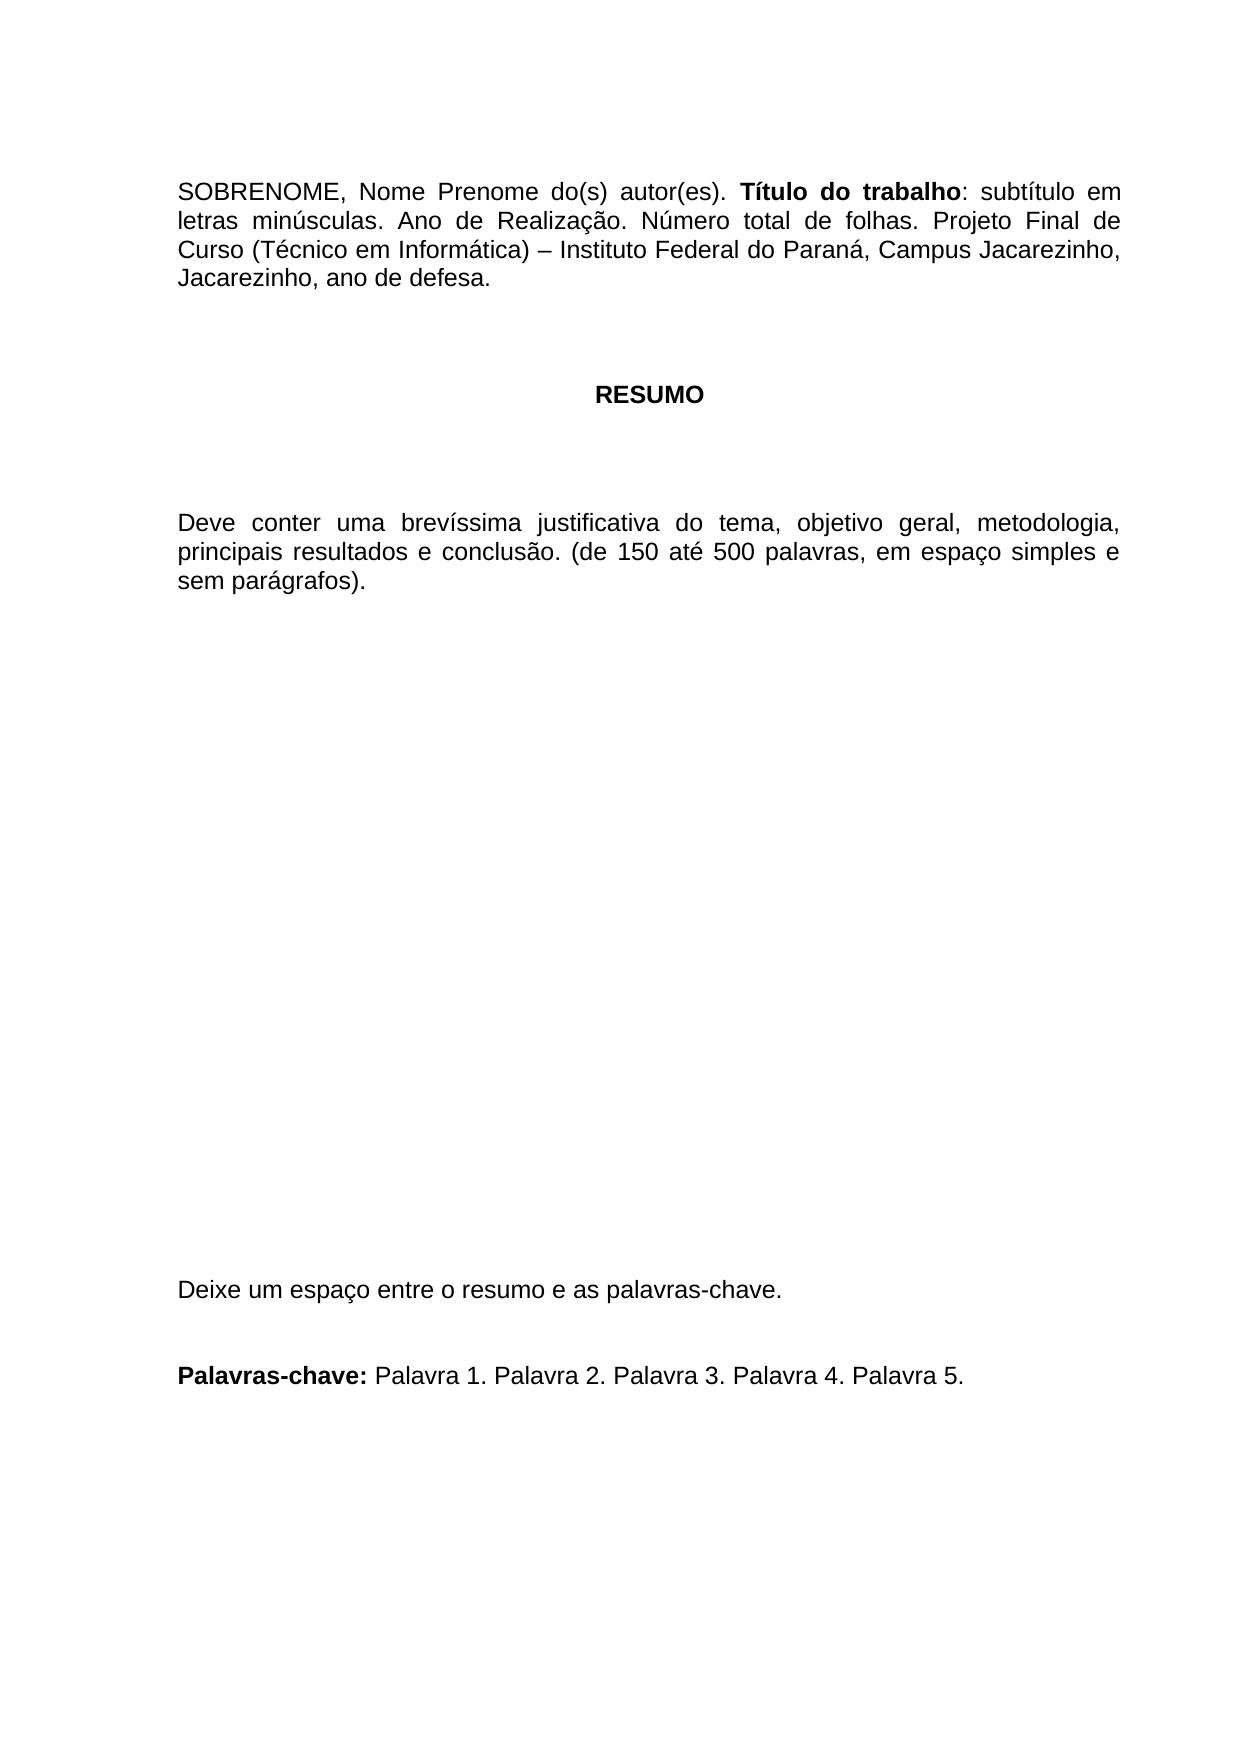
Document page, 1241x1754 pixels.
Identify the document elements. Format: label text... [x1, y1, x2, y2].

text Deixe um espaço entre o resumo e as palavras-chave. [177, 1275, 1122, 1303]
text RESUMO [177, 380, 1122, 408]
text SOBRENOME, Nome Prenome do(s) autor(es). Título do trabalho: subtítulo em letras minúsculas. Ano de Realização. Número total de folhas. Projeto Final de Curso (Técnico em Informática) – Instituto Federal do Paraná, Campus Jacarezinho, Jacarezinho, ano de defesa. [177, 177, 1122, 292]
text Deve conter uma brevíssima justificativa do tema, objetivo geral, metodologia, principais resultados e conclusão. (de 150 até 500 palavras, em espaço simples e sem parágrafos). [177, 508, 1122, 595]
text Palavras-chave: Palavra 1. Palavra 2. Palavra 3. Palavra 4. Palavra 5. [177, 1361, 1122, 1390]
